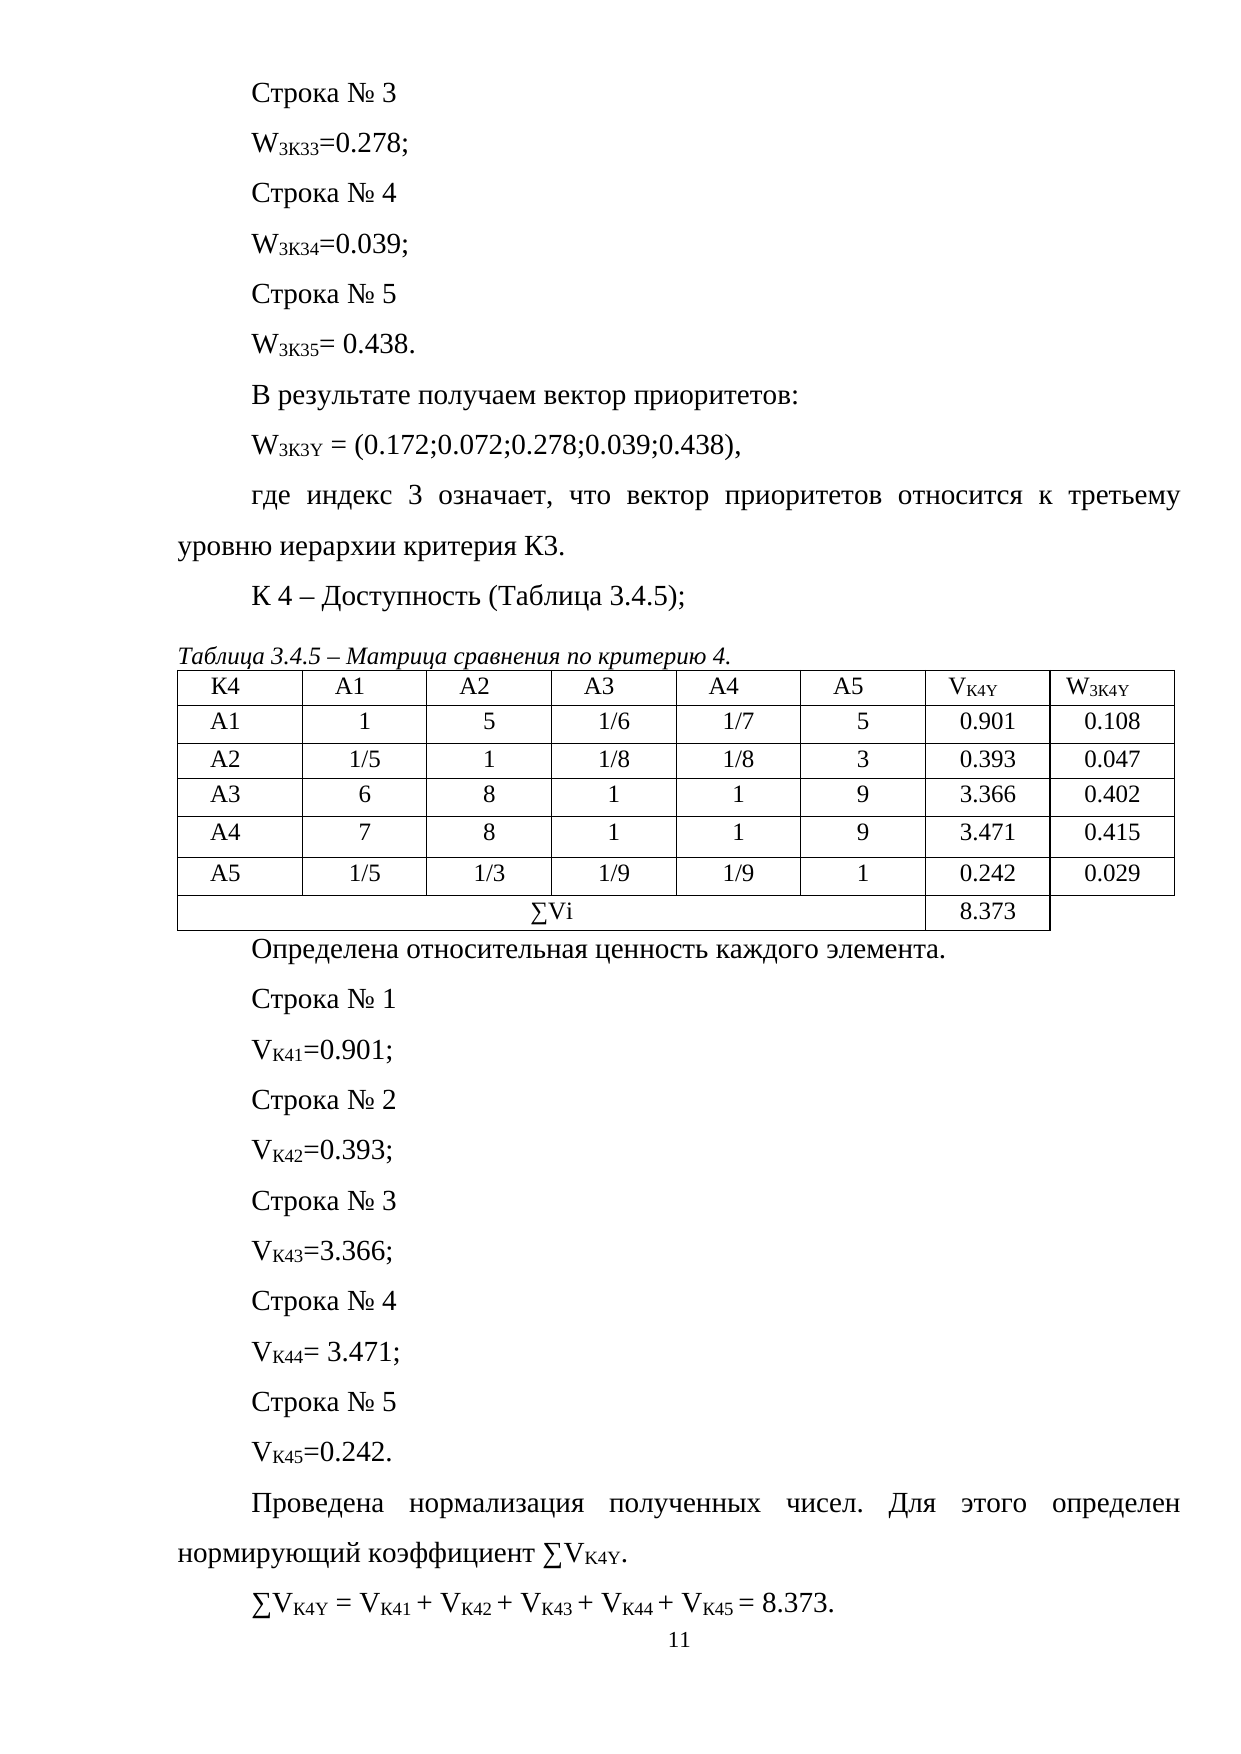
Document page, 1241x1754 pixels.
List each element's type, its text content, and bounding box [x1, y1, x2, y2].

text W3К34=0.039; [177, 226, 1181, 259]
text VК44= 3.471; [177, 1334, 1181, 1367]
table_cell 8 [427, 779, 551, 816]
table_cell 8 [427, 817, 551, 857]
table_cell 1/7 [677, 706, 800, 743]
table_cell 3.471 [926, 817, 1049, 857]
table_header А5 [801, 671, 925, 705]
text VК41=0.901; [177, 1032, 1181, 1065]
text Строка № 4 [177, 176, 1181, 209]
table_cell 1/8 [677, 744, 800, 778]
table_cell 0.108 [1051, 706, 1174, 743]
table_cell 3 [801, 744, 925, 778]
text VК43=3.366; [177, 1233, 1181, 1267]
text Строка № 5 [177, 1384, 1181, 1418]
table_cell 0.047 [1051, 744, 1174, 778]
text Строка № 3 [177, 75, 1181, 108]
text W3К3Y = (0.172;0.072;0.278;0.039;0.438), [177, 427, 1181, 461]
table_header А4 [677, 671, 800, 705]
text В результате получаем вектор приоритетов: [177, 377, 1181, 410]
table_header А1 [303, 671, 426, 705]
table_cell ∑Vi [178, 896, 925, 930]
text Строка № 2 [177, 1082, 1181, 1116]
text Строка № 4 [177, 1283, 1181, 1317]
table_cell 1/9 [677, 858, 800, 895]
table_cell 8.373 [926, 896, 1049, 930]
text W3К33=0.278; [177, 125, 1181, 159]
text Определена относительная ценность каждого элемента. [177, 931, 1181, 965]
table_cell 0.242 [926, 858, 1049, 895]
text К 4 – Доступность (Таблица 3.4.5); [177, 578, 1181, 612]
table_cell 3.366 [926, 779, 1049, 816]
table_cell 0.415 [1051, 817, 1174, 857]
text VК45=0.242. [177, 1434, 1181, 1468]
text где индекс 3 означает, что вектор приоритетов относится к третьему уровню иерархии критерия К3. [177, 477, 1181, 561]
table_header А3 [552, 671, 676, 705]
table_cell 5 [801, 706, 925, 743]
text Строка № 5 [177, 276, 1181, 310]
table_cell А2 [178, 744, 302, 778]
table_cell 1 [552, 779, 676, 816]
text ∑VК4Y = VК41 + VК42 + VК43 + VК44 + VК45 = 8.373. [177, 1585, 1181, 1619]
table_cell 0.029 [1051, 858, 1174, 895]
table_header W3К4Y [1051, 671, 1174, 705]
text W3К35= 0.438. [177, 327, 1181, 360]
table_cell 0.901 [926, 706, 1049, 743]
table_cell 1 [303, 706, 426, 743]
text Строка № 1 [177, 982, 1181, 1015]
table_cell 1/8 [552, 744, 676, 778]
table_cell А4 [178, 817, 302, 857]
table_cell 1/5 [303, 858, 426, 895]
table_cell 1 [677, 779, 800, 816]
table_cell А5 [178, 858, 302, 895]
table_cell 1/9 [552, 858, 676, 895]
table_cell 9 [801, 779, 925, 816]
table_cell А1 [178, 706, 302, 743]
table_cell 1 [427, 744, 551, 778]
table_cell 1 [552, 817, 676, 857]
table_cell 1/3 [427, 858, 551, 895]
text Таблица 3.4.5 – Матрица сравнения по критерию 4. [177, 641, 1181, 670]
table_cell 6 [303, 779, 426, 816]
text Проведена нормализация полученных чисел. Для этого определен нормирующий коэффициент ∑VK4Y. [177, 1485, 1181, 1568]
table_cell А3 [178, 779, 302, 816]
table_cell 0.393 [926, 744, 1049, 778]
table_cell 1 [677, 817, 800, 857]
text VК42=0.393; [177, 1132, 1181, 1166]
table_cell 0.402 [1051, 779, 1174, 816]
table_cell 1 [801, 858, 925, 895]
table_header А2 [427, 671, 551, 705]
table_cell 1/5 [303, 744, 426, 778]
table_cell [1051, 896, 1175, 930]
table_header К4 [178, 671, 302, 705]
table_cell 9 [801, 817, 925, 857]
table_cell 5 [427, 706, 551, 743]
table_header VК4Y [926, 671, 1049, 705]
table_cell 7 [303, 817, 426, 857]
table_cell 1/6 [552, 706, 676, 743]
text Строка № 3 [177, 1183, 1181, 1216]
